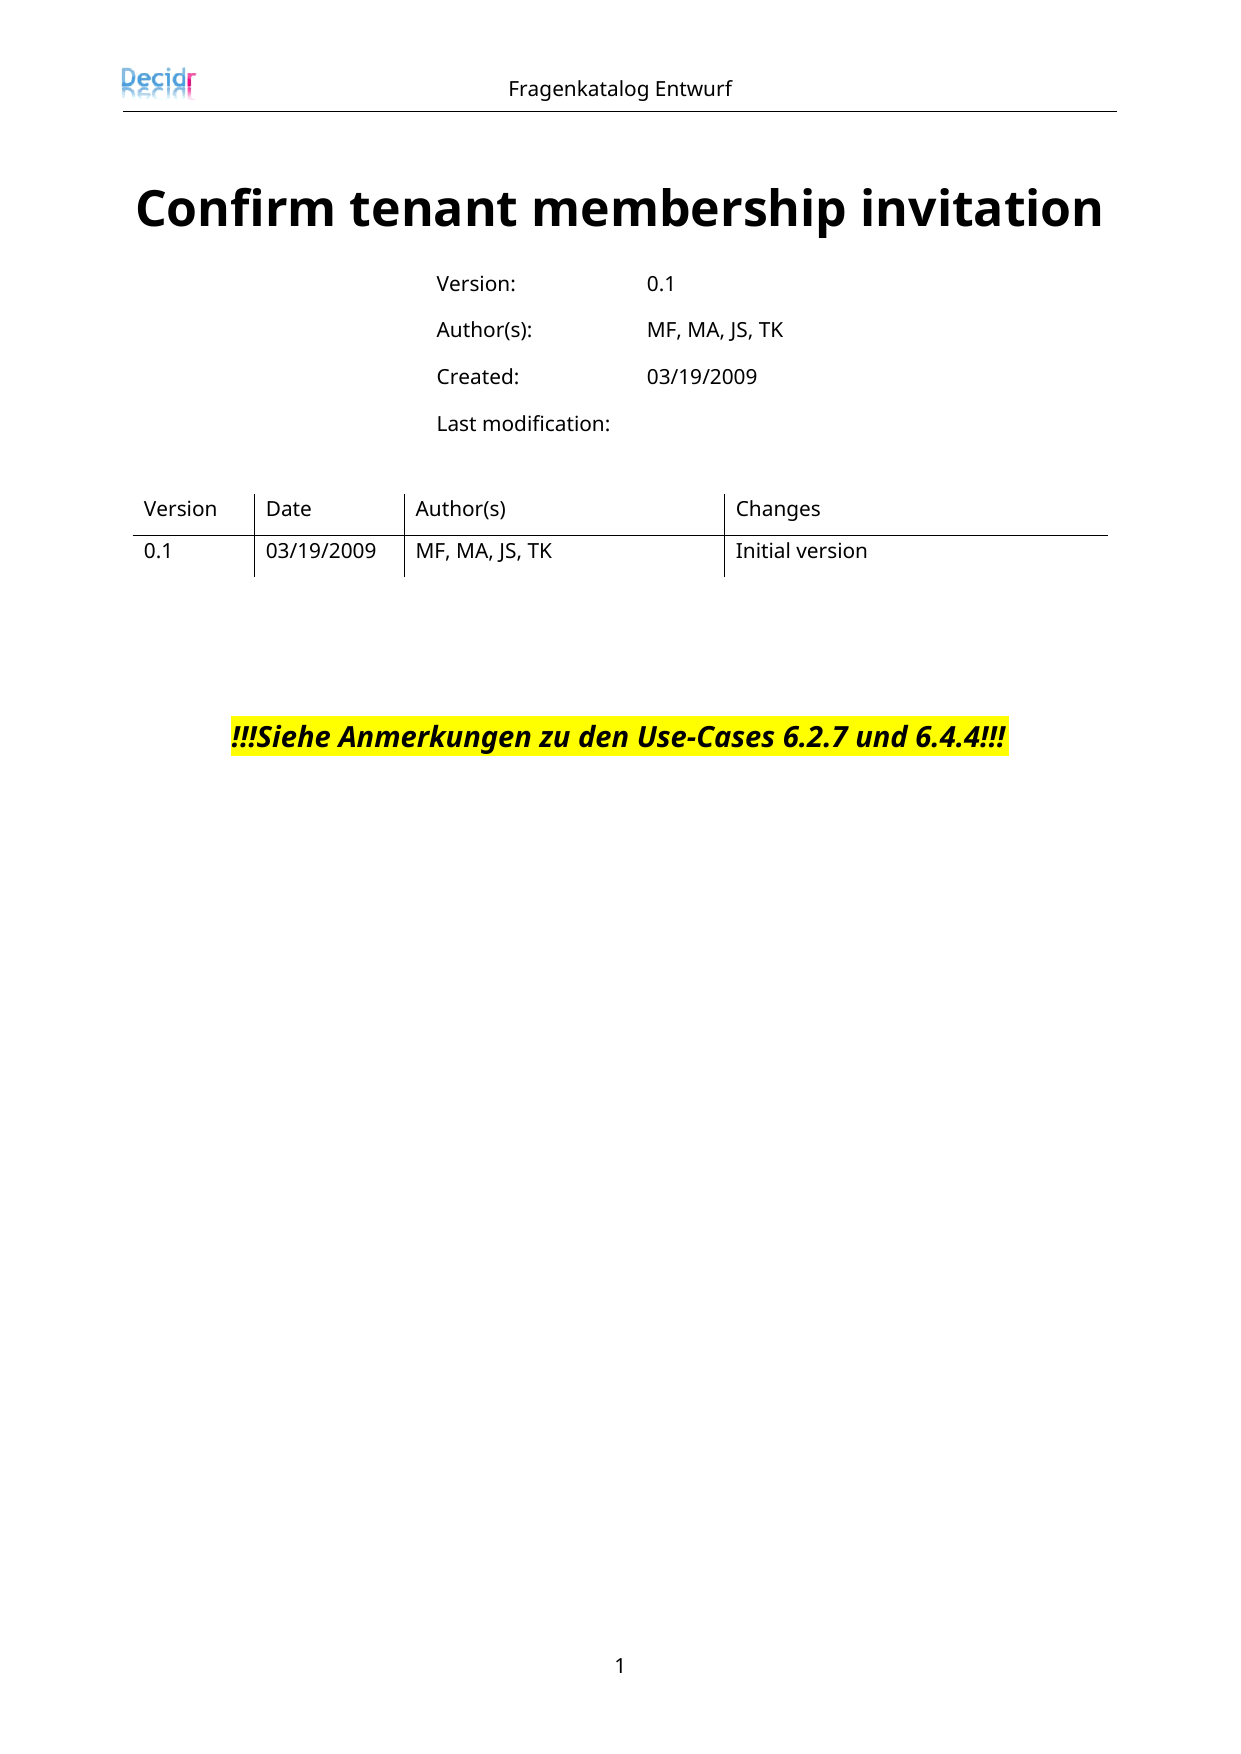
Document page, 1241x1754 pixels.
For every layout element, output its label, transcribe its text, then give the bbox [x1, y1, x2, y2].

table_cell Author(s): [425, 313, 635, 359]
table_header 0.1 [635, 266, 815, 313]
table_header Version: [425, 266, 635, 313]
table_cell 03/19/2009 [635, 359, 815, 406]
table_cell MF, MA, JS, TK [635, 313, 815, 359]
table_cell 0.1 [133, 536, 254, 577]
table_cell 03/19/2009 [255, 536, 404, 577]
table_header Version [133, 494, 254, 535]
text !!!Siehe Anmerkungen zu den Use-Cases 6.2.7 und 6.4.4!!! [118, 716, 1122, 756]
title Confirm tenant membership invitation [118, 173, 1122, 241]
table_cell Last modification: [425, 406, 635, 453]
picture [118, 64, 200, 102]
table_cell Initial version [725, 536, 1108, 577]
table_cell Created: [425, 359, 635, 406]
table_header Changes [725, 494, 1108, 535]
table_cell MF, MA, JS, TK [405, 536, 724, 577]
table_header Author(s) [405, 494, 724, 535]
table_header Date [255, 494, 404, 535]
table_cell [635, 406, 815, 453]
